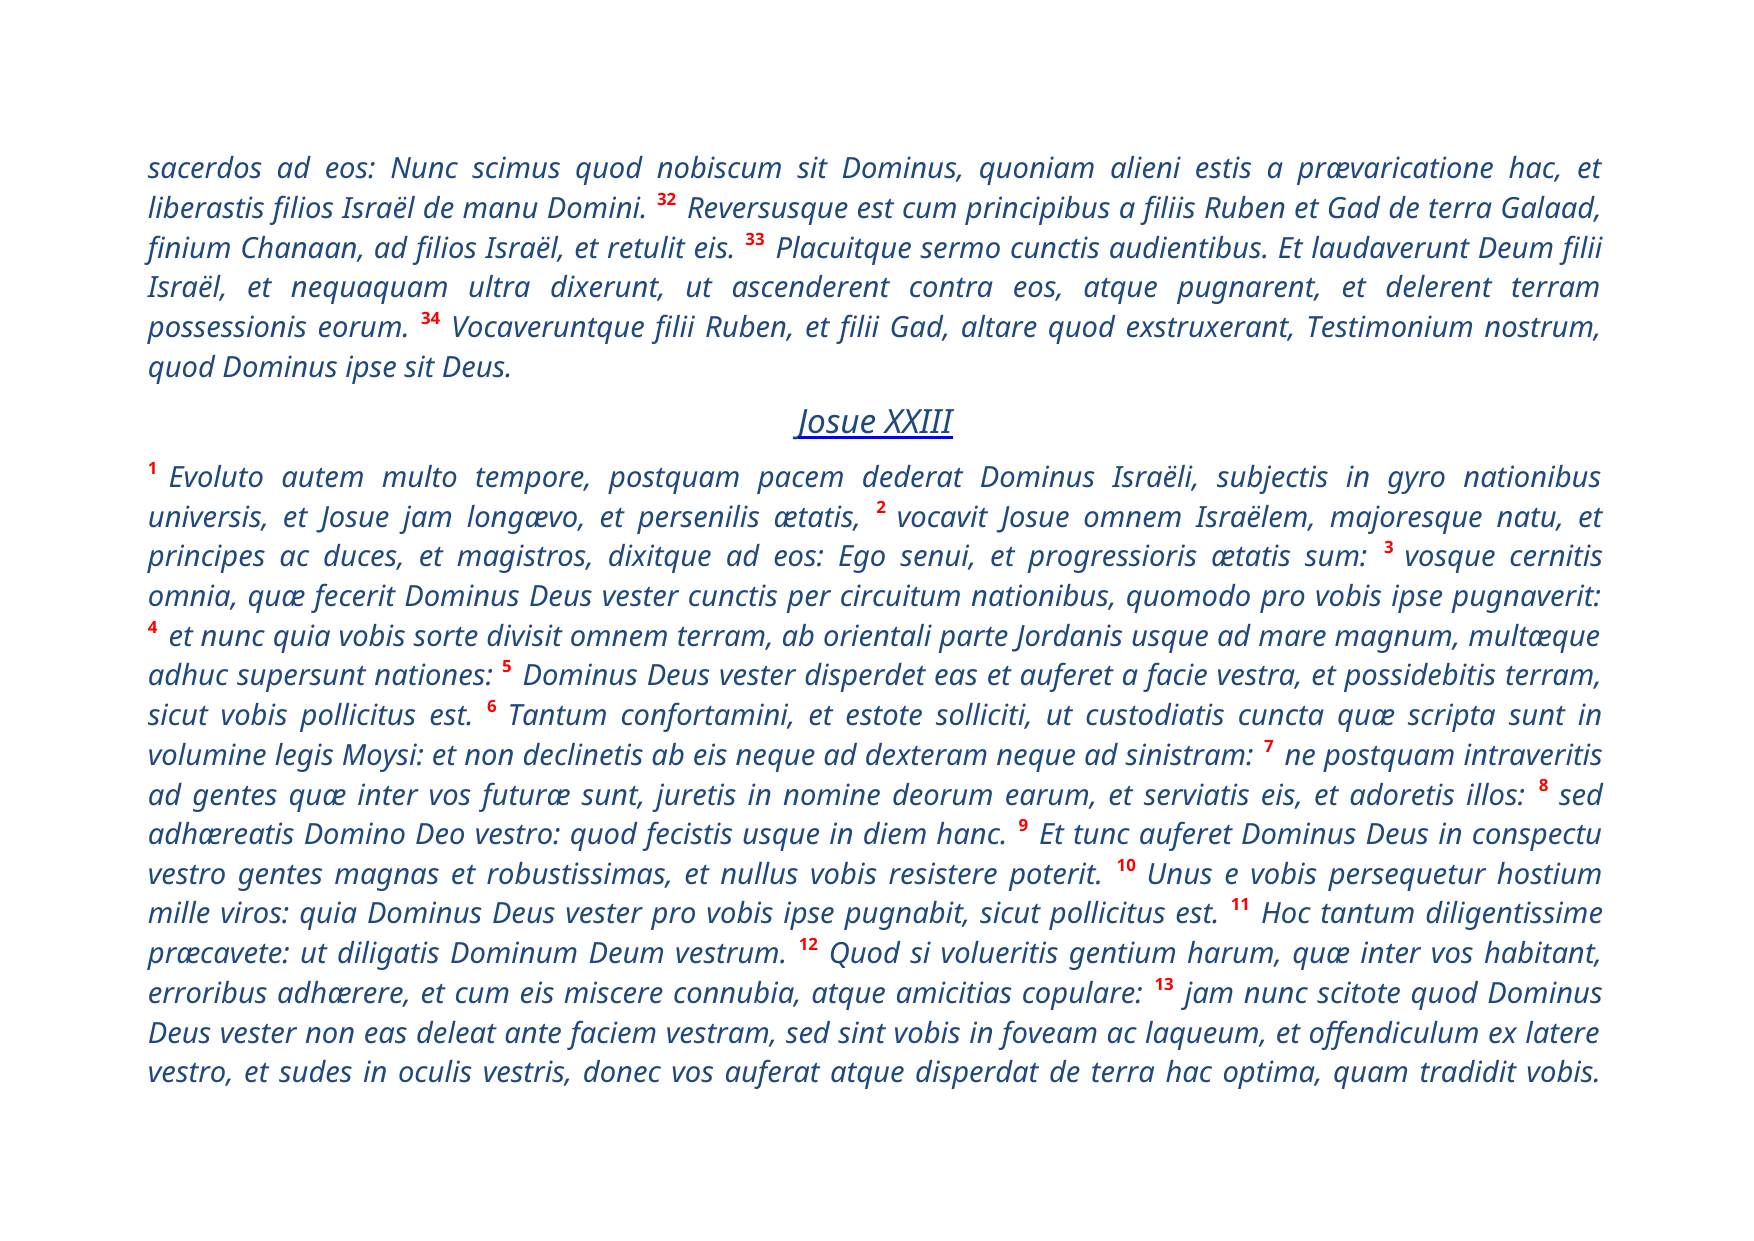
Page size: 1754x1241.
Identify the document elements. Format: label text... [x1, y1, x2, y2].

text 1 Evoluto autem multo tempore, postquam pacem dederat Dominus Israëli, subjectis in gyro nationibus universis, et Josue jam longævo, et persenilis ætatis, 2 vocavit Josue omnem Israëlem, majoresque natu, et principes ac duces, et magistros, dixitque ad eos: Ego senui, et progressioris ætatis sum: 3 vosque cernitis omnia, quæ fecerit Dominus Deus vester cunctis per circuitum nationibus, quomodo pro vobis ipse pugnaverit: 4 et nunc quia vobis sorte divisit omnem terram, ab orientali parte Jordanis usque ad mare magnum, multæque adhuc supersunt nationes: 5 Dominus Deus vester disperdet eas et auferet a facie vestra, et possidebitis terram, sicut vobis pollicitus est. 6 Tantum confortamini, et estote solliciti, ut custodiatis cuncta quæ scripta sunt in volumine legis Moysi: et non declinetis ab eis neque ad dexteram neque ad sinistram: 7 ne postquam intraveritis ad gentes quæ inter vos futuræ sunt, juretis in nomine deorum earum, et serviatis eis, et adoretis illos: 8 sed adhæreatis Domino Deo vestro: quod fecistis usque in diem hanc. 9 Et tunc auferet Dominus Deus in conspectu vestro gentes magnas et robustissimas, et nullus vobis resistere poterit. 10 Unus e vobis persequetur hostium mille viros: quia Dominus Deus vester pro vobis ipse pugnabit, sicut pollicitus est. 11 Hoc tantum diligentissime præcavete: ut diligatis Dominum Deum vestrum. 12 Quod si volueritis gentium harum, quæ inter vos habitant, erroribus adhærere, et cum eis miscere connubia, atque amicitias copulare: 13 jam nunc scitote quod Dominus Deus vester non eas deleat ante faciem vestram, sed sint vobis in foveam ac laqueum, et offendiculum ex latere vestro, et sudes in oculis vestris, donec vos auferat atque disperdat de terra hac optima, quam tradidit vobis. [148, 456, 1606, 1091]
subtitle Josue XXIII [148, 398, 1606, 444]
text sacerdos ad eos: Nunc scimus quod nobiscum sit Dominus, quoniam alieni estis a prævaricatione hac, et liberastis filios Israël de manu Domini. 32 Reversusque est cum principibus a filiis Ruben et Gad de terra Galaad, finium Chanaan, ad filios Israël, et retulit eis. 33 Placuitque sermo cunctis audientibus. Et laudaverunt Deum filii Israël, et nequaquam ultra dixerunt, ut ascenderent contra eos, atque pugnarent, et delerent terram possessionis eorum. 34 Vocaveruntque filii Ruben, et filii Gad, altare quod exstruxerant, Testimonium nostrum, quod Dominus ipse sit Deus. [148, 148, 1606, 386]
